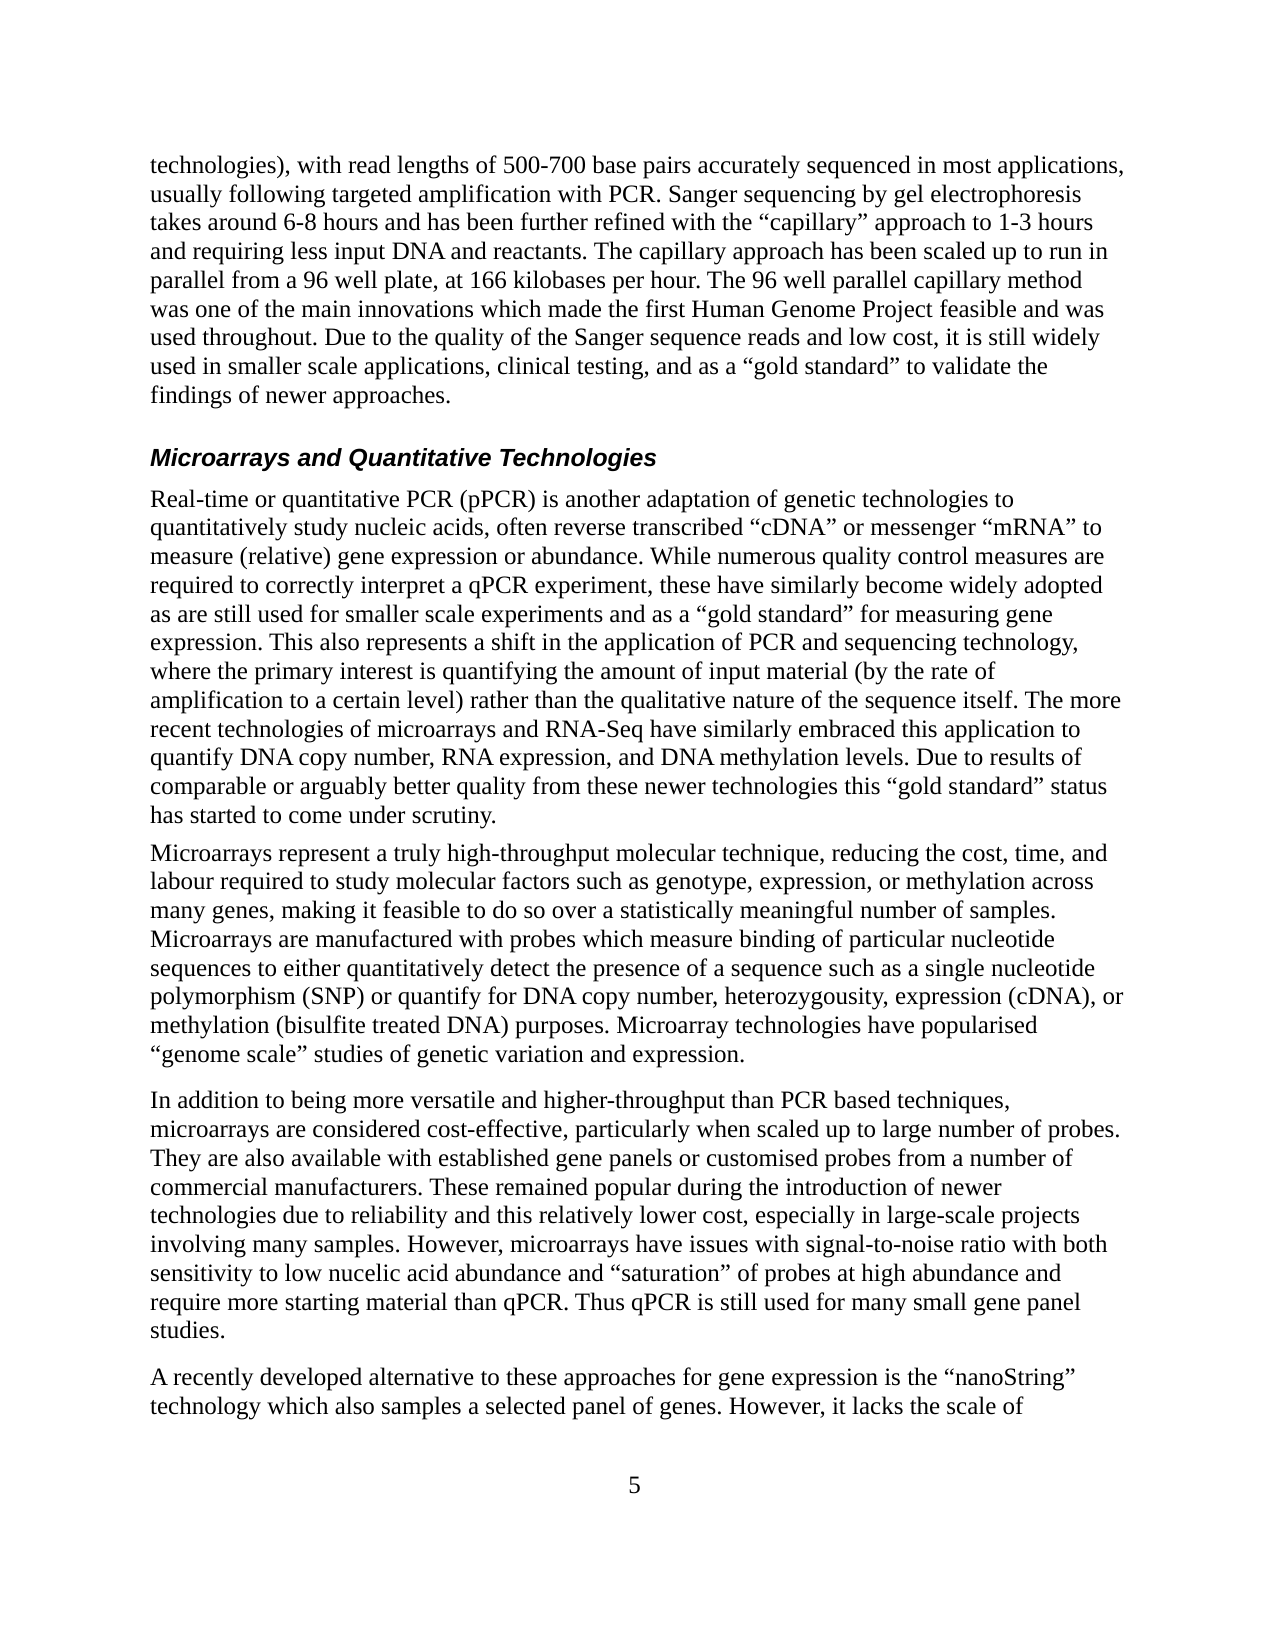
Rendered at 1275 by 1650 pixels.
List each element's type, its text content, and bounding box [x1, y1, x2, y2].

text Microarrays represent a truly high-throughput molecular technique, reducing the cost, time, and labour required to study molecular factors such as genotype, expression, or methylation across many genes, making it feasible to do so over a statistically meaningful number of samples. Microarrays are manufactured with probes which measure binding of particular nucleotide sequences to either quantitatively detect the presence of a sequence such as a single nucleotide polymorphism (SNP) or quantify for DNA copy number, heterozygousity, expression (cDNA), or methylation (bisulfite treated DNA) purposes. Microarray technologies have popularised “genome scale” studies of genetic variation and expression. [150, 838, 1125, 1068]
text A recently developed alternative to these approaches for gene expression is the “nanoString” technology which also samples a selected panel of genes. However, it lacks the scale of [150, 1362, 1125, 1420]
text In addition to being more versatile and higher-throughput than PCR based techniques, microarrays are considered cost-effective, particularly when scaled up to large number of probes. They are also available with established gene panels or customised probes from a number of commercial manufacturers. These remained popular during the introduction of newer technologies due to reliability and this relatively lower cost, especially in large-scale projects involving many samples. However, microarrays have issues with signal-to-noise ratio with both sensitivity to low nucelic acid abundance and “saturation” of probes at high abundance and require more starting material than qPCR. Thus qPCR is still used for many small gene panel studies. [150, 1086, 1125, 1344]
subtitle Microarrays and Quantitative Technologies [150, 443, 1125, 471]
text Real-time or quantitative PCR (pPCR) is another adaptation of genetic technologies to quantitatively study nucleic acids, often reverse transcribed “cDNA” or messenger “mRNA” to measure (relative) gene expression or abundance. While numerous quality control measures are required to correctly interpret a qPCR experiment, these have similarly become widely adopted as are still used for smaller scale experiments and as a “gold standard” for measuring gene expression. This also represents a shift in the application of PCR and sequencing technology, where the primary interest is quantifying the amount of input material (by the rate of amplification to a certain level) rather than the qualitative nature of the sequence itself. The more recent technologies of microarrays and RNA-Seq have similarly embraced this application to quantify DNA copy number, RNA expression, and DNA methylation levels. Due to results of comparable or arguably better quality from these newer technologies this “gold standard” status has started to come under scrutiny. [150, 484, 1125, 829]
text technologies), with read lengths of 500-700 base pairs accurately sequenced in most applications, usually following targeted amplification with PCR. Sanger sequencing by gel electrophoresis takes around 6-8 hours and has been further refined with the “capillary” approach to 1-3 hours and requiring less input DNA and reactants. The capillary approach has been scaled up to run in parallel from a 96 well plate, at 166 kilobases per hour. The 96 well parallel capillary method was one of the main innovations which made the first Human Genome Project feasible and was used throughout. Due to the quality of the Sanger sequence reads and low cost, it is still widely used in smaller scale applications, clinical testing, and as a “gold standard” to validate the findings of newer approaches. [150, 150, 1125, 409]
